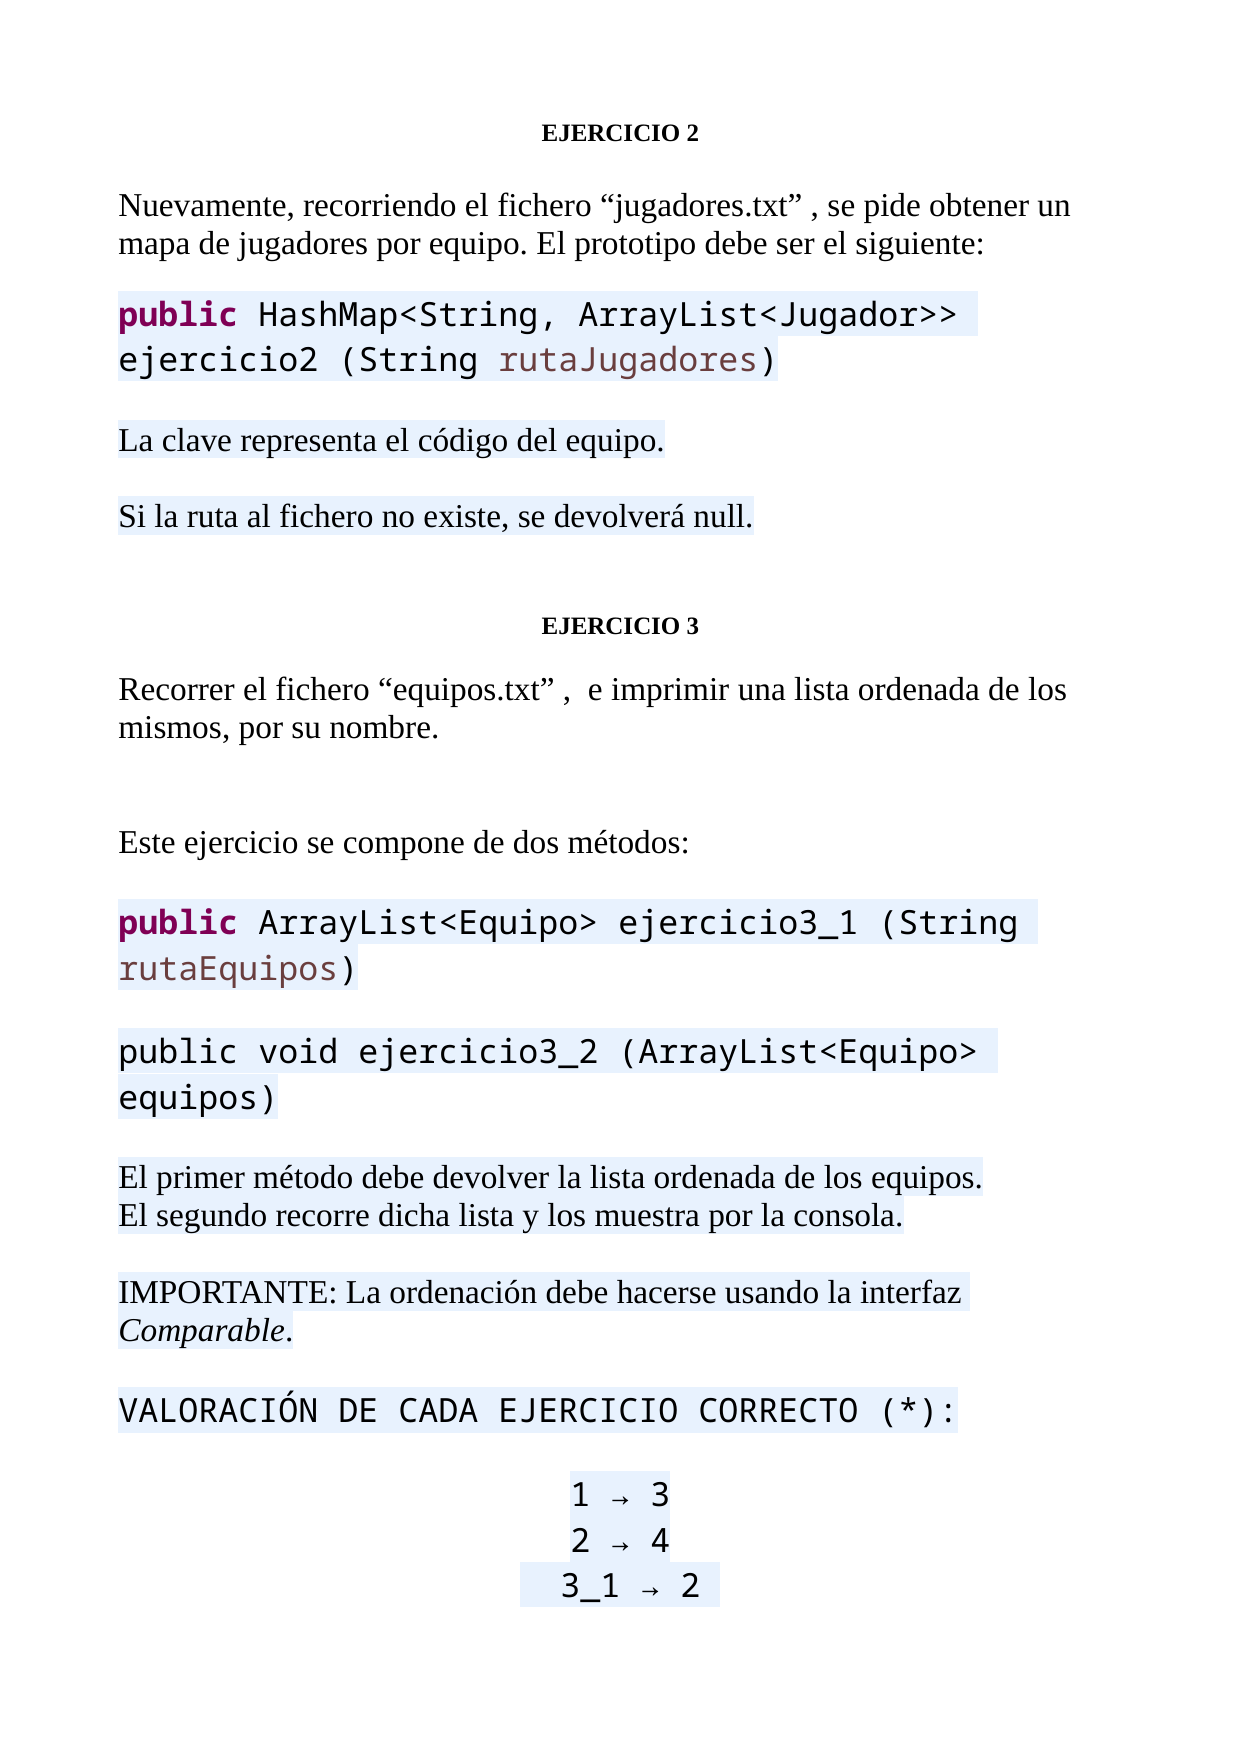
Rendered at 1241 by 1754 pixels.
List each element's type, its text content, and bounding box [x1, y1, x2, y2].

text public HashMap<String, ArrayList<Jugador>> ejercicio2 (String rutaJugadores) [118, 291, 1122, 381]
text public void ejercicio3_2 (ArrayList<Equipo> equipos) [118, 1028, 1122, 1119]
text La clave representa el código del equipo. [118, 420, 1122, 458]
text 3_1 → 2 [118, 1562, 1122, 1607]
text EJERCICIO 2 [118, 118, 1122, 147]
text public ArrayList<Equipo> ejercicio3_1 (String rutaEquipos) [118, 899, 1122, 990]
text 1 → 3 [118, 1471, 1122, 1516]
text Este ejercicio se compone de dos métodos: [118, 822, 1122, 861]
text EJERCICIO 3 [118, 611, 1122, 640]
text Si la ruta al fichero no existe, se devolverá null. [118, 496, 1122, 535]
text Recorrer el fichero “equipos.txt” , e imprimir una lista ordenada de los mismos, por su nombre. [118, 669, 1122, 746]
text 2 → 4 [118, 1516, 1122, 1562]
text El primer método debe devolver la lista ordenada de los equipos. [118, 1157, 1122, 1196]
text IMPORTANTE: La ordenación debe hacerse usando la interfaz Comparable. [118, 1272, 1122, 1349]
text El segundo recorre dicha lista y los muestra por la consola. [118, 1196, 1122, 1234]
text VALORACIÓN DE CADA EJERCICIO CORRECTO (*): [118, 1387, 1122, 1433]
text Nuevamente, recorriendo el fichero “jugadores.txt” , se pide obtener un mapa de jugadores por equipo. El prototipo debe ser el siguiente: [118, 185, 1122, 262]
